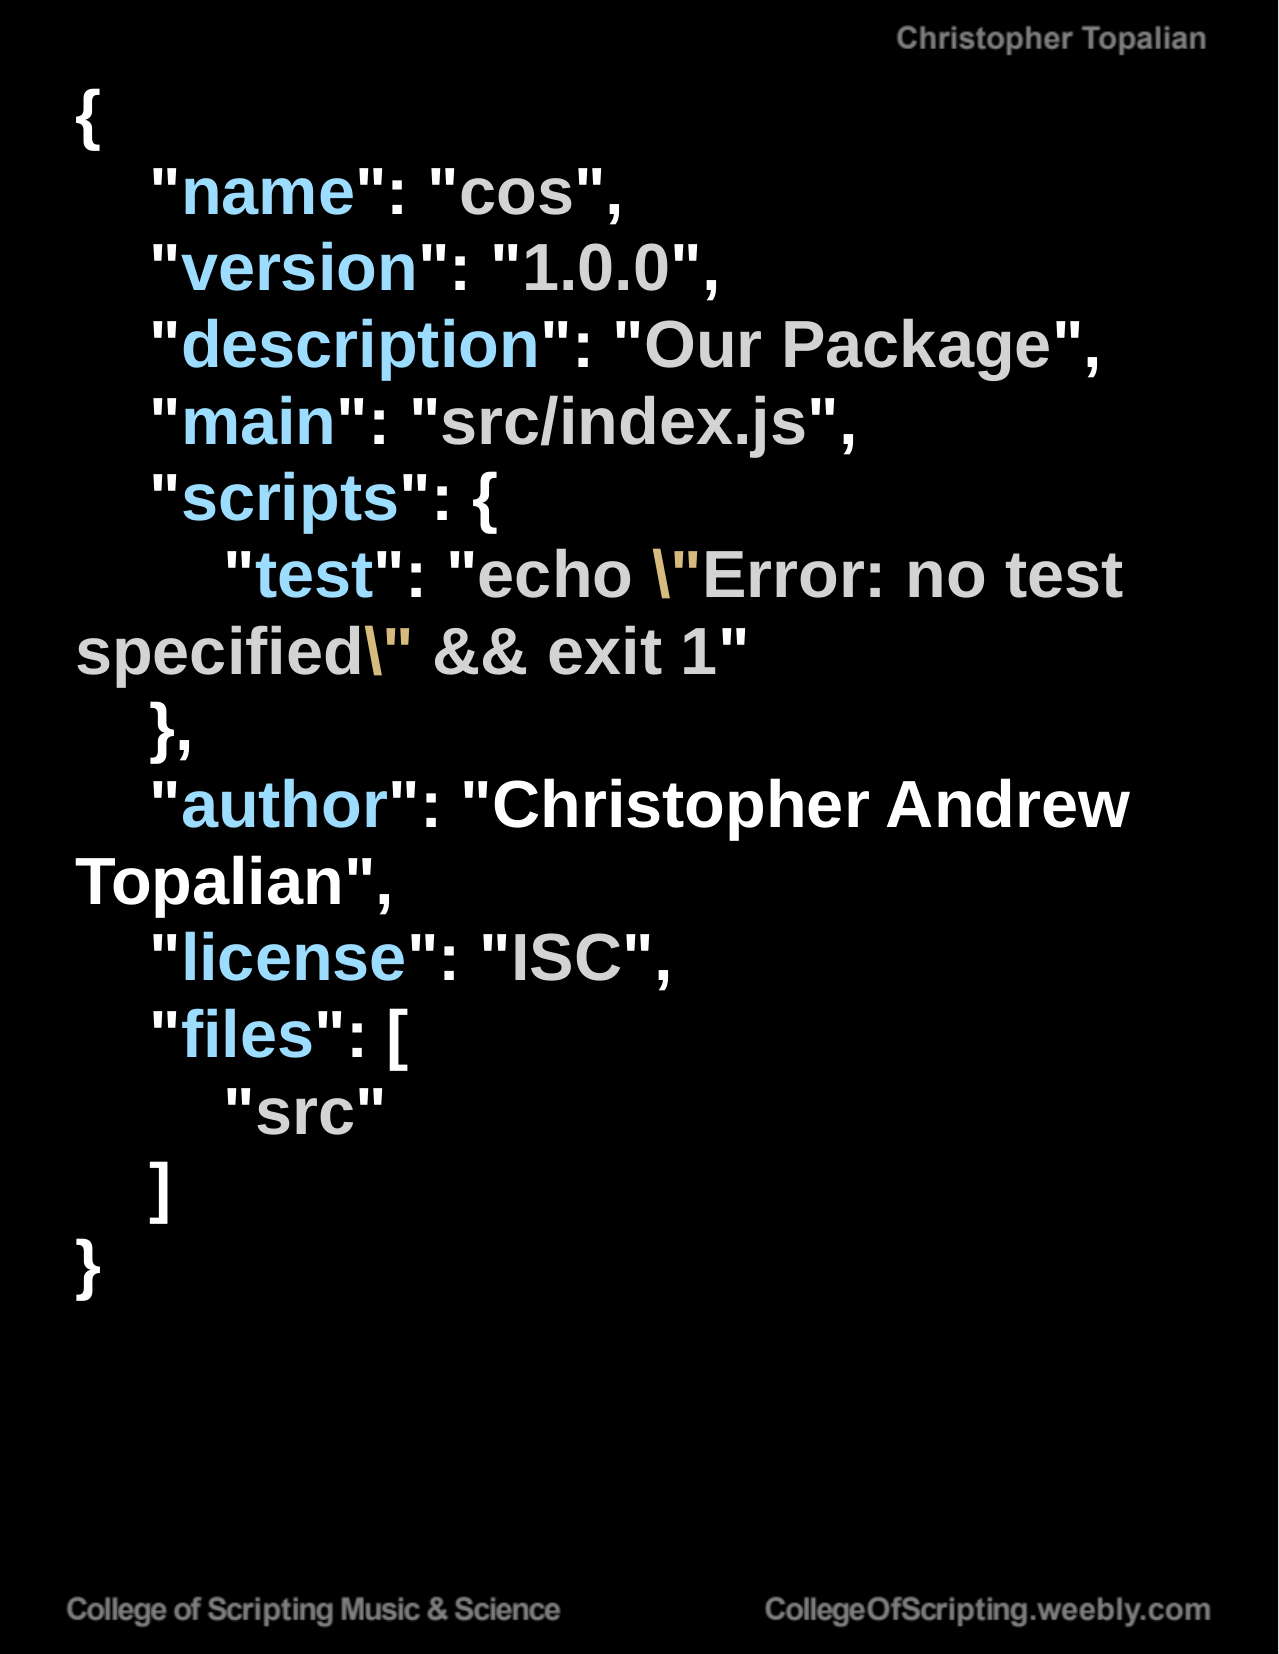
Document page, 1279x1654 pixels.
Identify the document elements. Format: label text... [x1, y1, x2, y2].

text "license": "ISC", [75, 918, 1203, 995]
text }, [75, 688, 1203, 765]
text { [75, 75, 1203, 152]
text "main": "src/index.js", [75, 382, 1203, 458]
text "files": [ [75, 995, 1203, 1072]
text ] [75, 1148, 1203, 1225]
text "scripts": { [75, 458, 1203, 535]
text "src" [75, 1072, 1203, 1148]
text "name": "cos", [75, 152, 1203, 228]
text } [75, 1225, 1203, 1302]
text "test": "echo \"Error: no test specified\" && exit 1" [75, 535, 1203, 688]
text "description": "Our Package", [75, 305, 1203, 382]
text "author": "Christopher Andrew Topalian", [75, 765, 1203, 918]
text "version": "1.0.0", [75, 228, 1203, 305]
